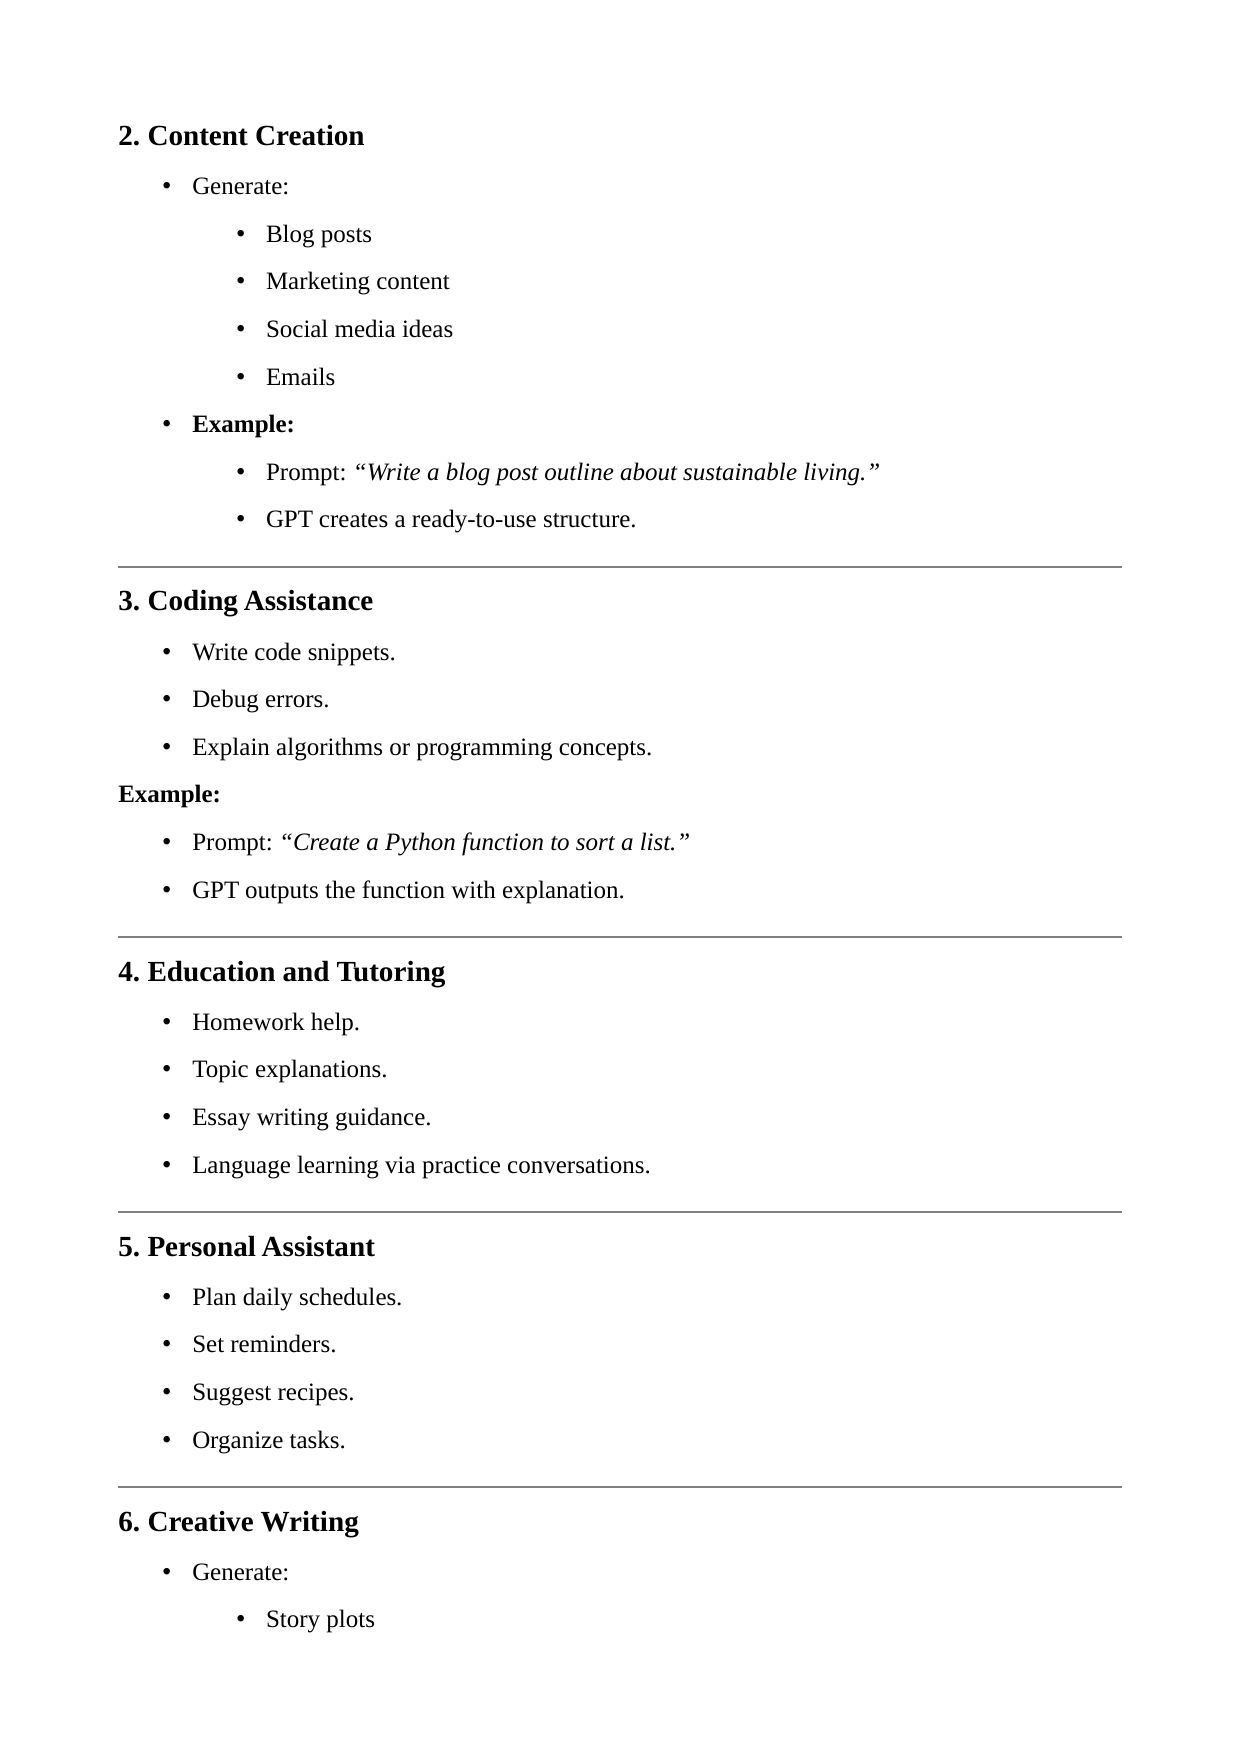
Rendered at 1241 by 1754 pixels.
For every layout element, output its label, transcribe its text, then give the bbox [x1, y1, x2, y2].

text Example: [118, 779, 1122, 808]
subtitle 6. Creative Writing [118, 1504, 1122, 1537]
list Story plots [236, 1604, 1122, 1633]
list Marketing content [236, 266, 1122, 295]
list Generate: [162, 171, 1122, 200]
subtitle 5. Personal Assistant [118, 1229, 1122, 1262]
list Blog posts [236, 219, 1122, 248]
list Essay writing guidance. [162, 1102, 1122, 1131]
list Prompt: “Write a blog post outline about sustainable living.” [236, 457, 1122, 486]
list Organize tasks. [162, 1425, 1122, 1453]
list Social media ideas [236, 314, 1122, 343]
list Homework help. [162, 1007, 1122, 1036]
list Write code snippets. [162, 637, 1122, 665]
list Language learning via practice conversations. [162, 1150, 1122, 1178]
list Explain algorithms or programming concepts. [162, 732, 1122, 761]
list Plan daily schedules. [162, 1282, 1122, 1311]
list Debug errors. [162, 684, 1122, 713]
list GPT creates a ready-to-use structure. [236, 504, 1122, 533]
list Topic explanations. [162, 1054, 1122, 1083]
subtitle 4. Education and Tutoring [118, 954, 1122, 987]
subtitle 3. Coding Assistance [118, 583, 1122, 617]
subtitle 2. Content Creation [118, 118, 1122, 152]
list Prompt: “Create a Python function to sort a list.” [162, 827, 1122, 856]
list GPT outputs the function with explanation. [162, 875, 1122, 903]
list Generate: [162, 1557, 1122, 1586]
list Emails [236, 362, 1122, 390]
list Set reminders. [162, 1329, 1122, 1358]
list Suggest recipes. [162, 1377, 1122, 1406]
list Example: [162, 409, 1122, 438]
